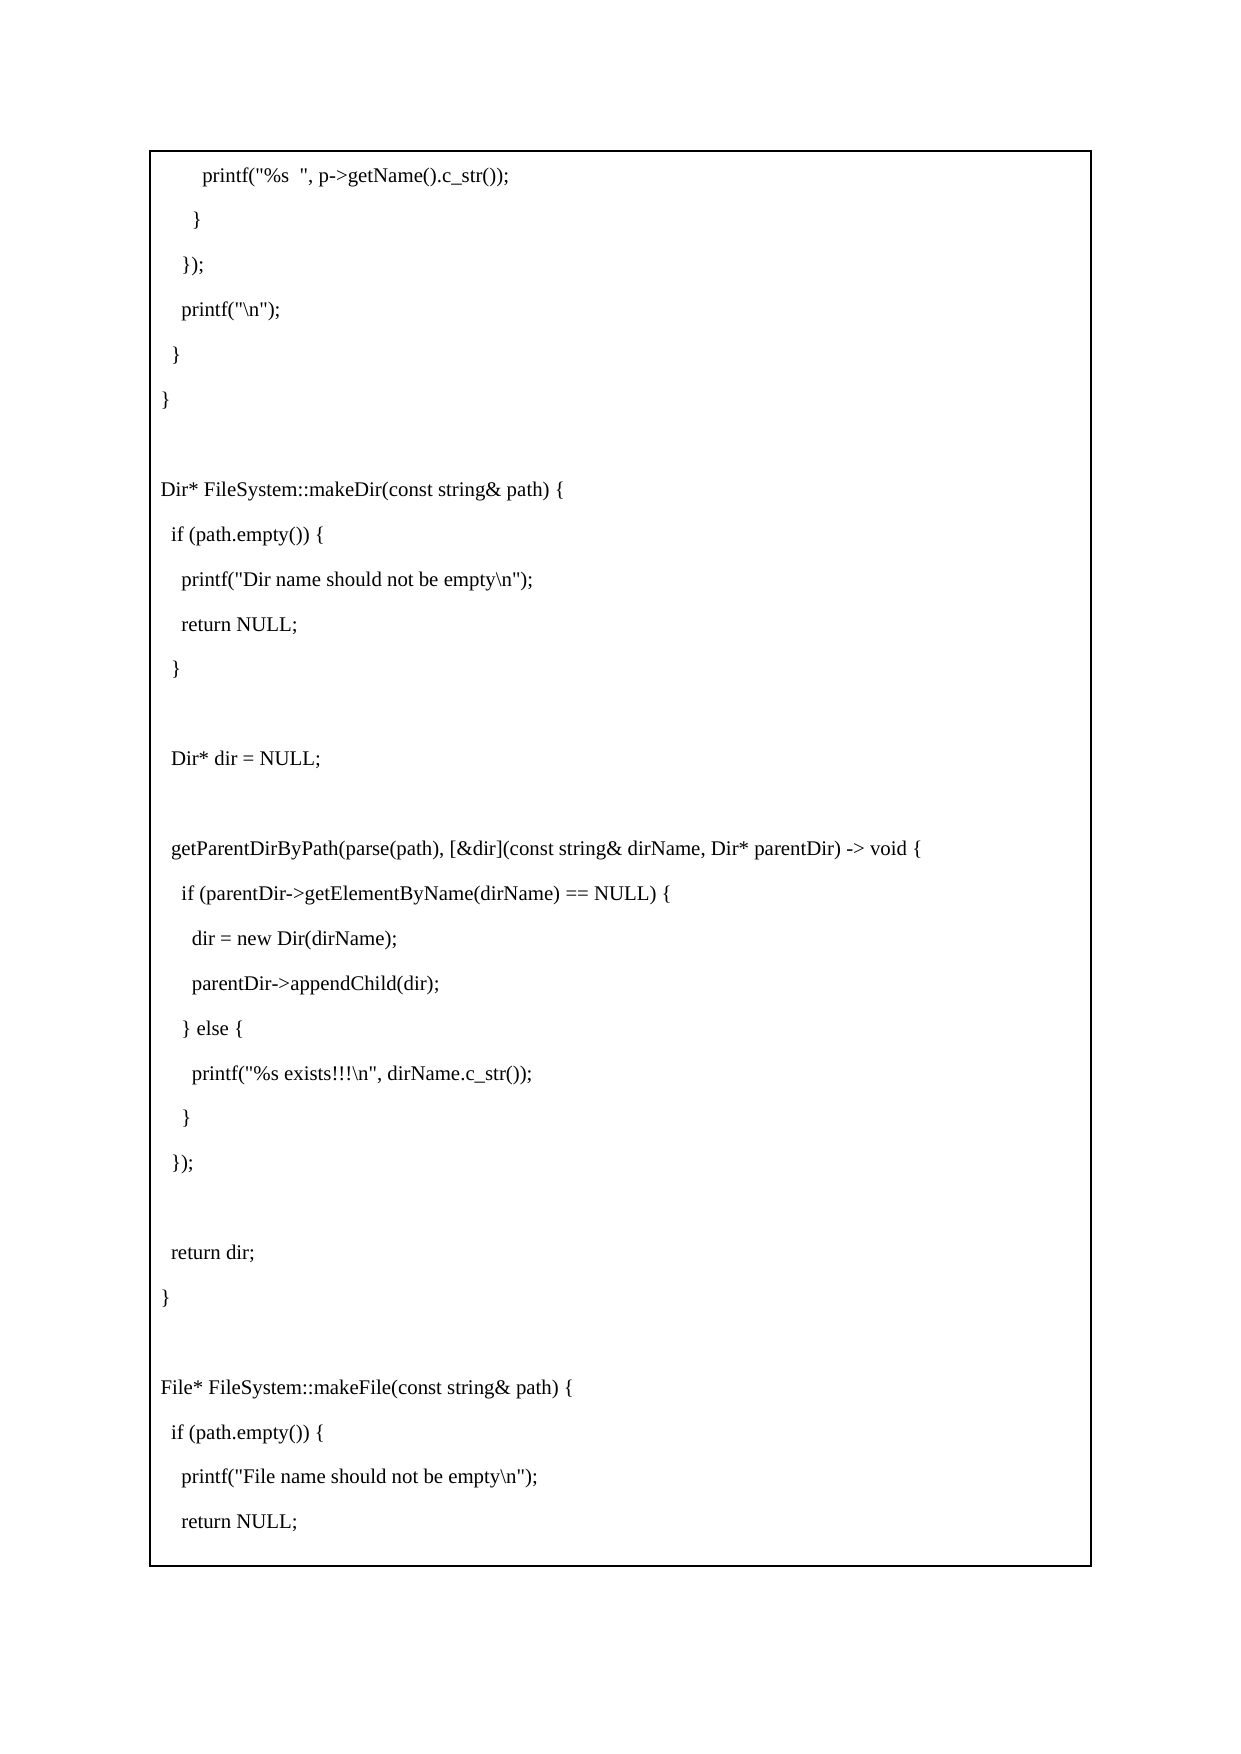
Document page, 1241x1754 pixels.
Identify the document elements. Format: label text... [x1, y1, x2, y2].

table_header printf("%s ", p->getName().c_str()); } }); printf("\n"); } } Dir* FileSystem::makeDir(const string& path) { if (path.empty()) { printf("Dir name should not be empty\n"); return NULL; } Dir* dir = NULL; getParentDirByPath(parse(path), [&dir](const string& dirName, Dir* parentDir) -> void { if (parentDir->getElementByName(dirName) == NULL) { dir = new Dir(dirName); parentDir->appendChild(dir); } else { printf("%s exists!!!\n", dirName.c_str()); } }); return dir; } File* FileSystem::makeFile(const string& path) { if (path.empty()) { printf("File name should not be empty\n"); return NULL; [151, 152, 1090, 1565]
